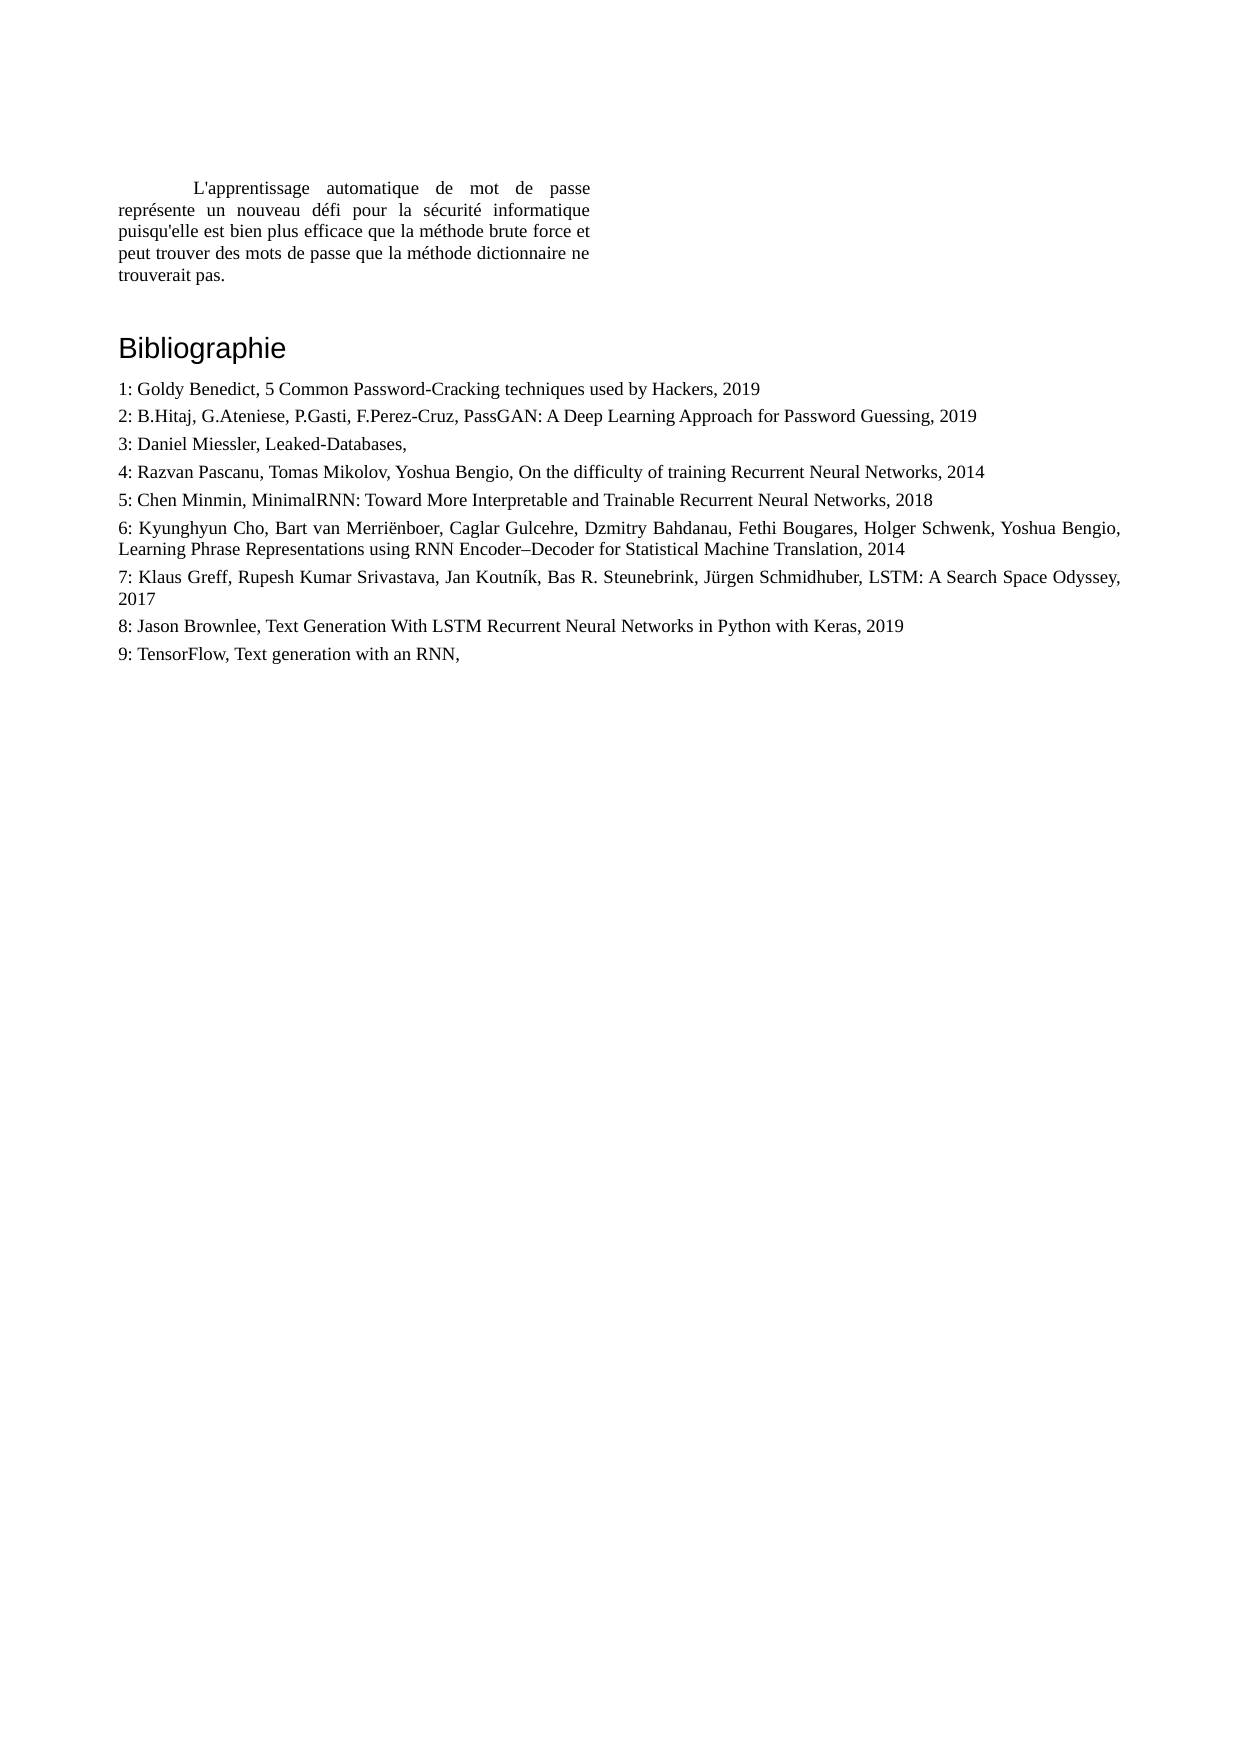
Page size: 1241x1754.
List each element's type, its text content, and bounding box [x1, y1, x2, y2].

text 5: Chen Minmin, MinimalRNN: Toward More Interpretable and Trainable Recurrent Neural Networks, 2018 [118, 489, 1122, 510]
text 8: Jason Brownlee, Text Generation With LSTM Recurrent Neural Networks in Python with Keras, 2019 [118, 615, 1122, 637]
text 9: TensorFlow, Text generation with an RNN, [118, 643, 1122, 665]
text 3: Daniel Miessler, Leaked-Databases, [118, 433, 1122, 455]
subtitle Bibliographie [118, 332, 1122, 365]
text 7: Klaus Greff, Rupesh Kumar Srivastava, Jan Koutník, Bas R. Steunebrink, Jürgen Schmidhuber, LSTM: A Search Space Odyssey, 2017 [118, 566, 1122, 609]
text 6: Kyunghyun Cho, Bart van Merriënboer, Caglar Gulcehre, Dzmitry Bahdanau, Fethi Bougares, Holger Schwenk, Yoshua Bengio, Learning Phrase Representations using RNN Encoder–Decoder for Statistical Machine Translation, 2014 [118, 517, 1122, 560]
text 2: B.Hitaj, G.Ateniese, P.Gasti, F.Perez-Cruz, PassGAN: A Deep Learning Approach for Password Guessing, 2019 [118, 405, 1122, 427]
text L'apprentissage automatique de mot de passe représente un nouveau défi pour la sécurité informatique puisqu'elle est bien plus efficace que la méthode brute force et peut trouver des mots de passe que la méthode dictionnaire ne trouverait pas. [118, 177, 591, 285]
text 1: Goldy Benedict, 5 Common Password-Cracking techniques used by Hackers, 2019 [118, 378, 1122, 399]
text 4: Razvan Pascanu, Tomas Mikolov, Yoshua Bengio, On the difficulty of training Recurrent Neural Networks, 2014 [118, 461, 1122, 483]
